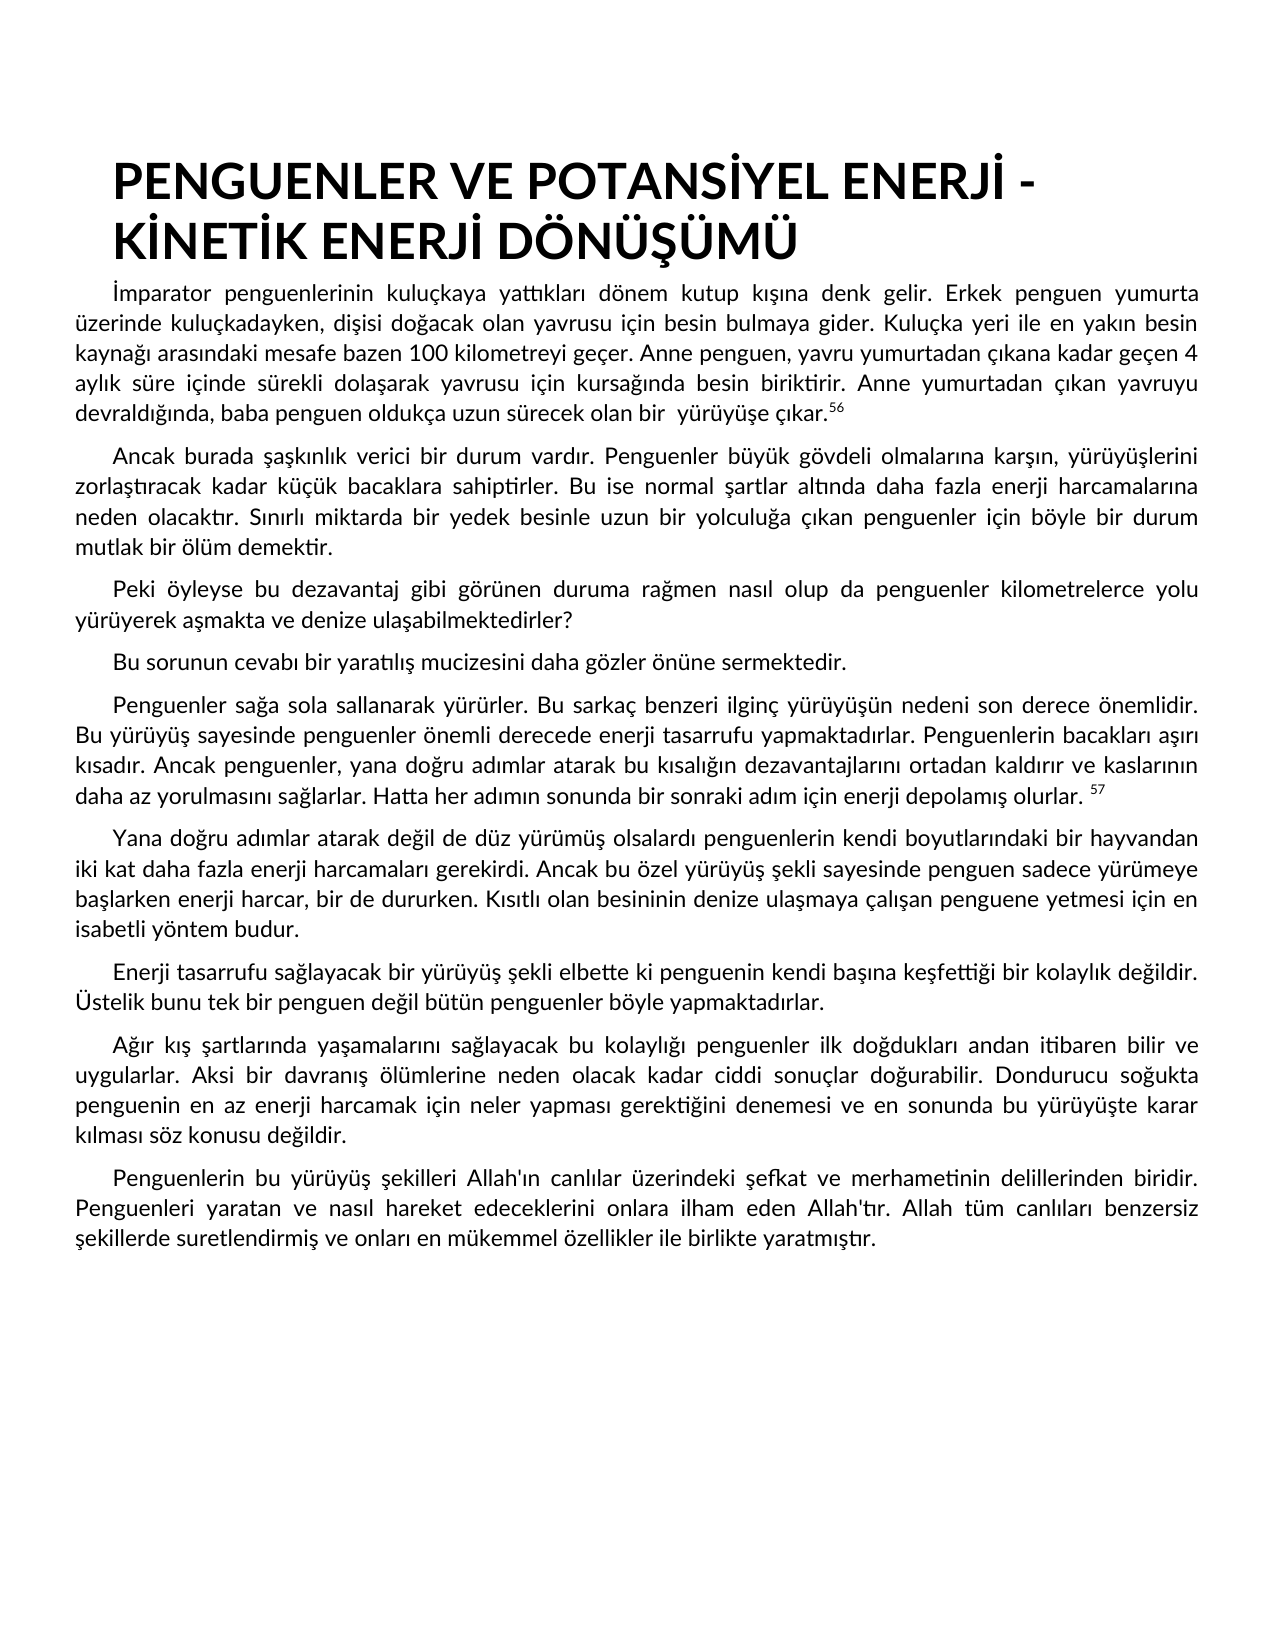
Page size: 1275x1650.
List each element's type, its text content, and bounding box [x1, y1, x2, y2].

text Penguenler sağa sola sallanarak yürürler. Bu sarkaç benzeri ilginç yürüyüşün nedeni son derece önemlidir. Bu yürüyüş sayesinde penguenler önemli derecede enerji tasarrufu yapmaktadırlar. Penguenlerin bacakları aşırı kısadır. Ancak penguenler, yana doğru adımlar atarak bu kısalığın dezavantajlarını ortadan kaldırır ve kaslarının daha az yorulmasını sağlarlar. Hatta her adımın sonunda bir sonraki adım için enerji depolamış olurlar. 57 [75, 691, 1200, 809]
text Peki öyleyse bu dezavantaj gibi görünen duruma rağmen nasıl olup da penguenler kilometrelerce yolu yürüyerek aşmakta ve denize ulaşabilmektedirler? [75, 575, 1200, 633]
subtitle PENGUENLER VE POTANSİYEL ENERJİ - KİNETİK ENERJİ DÖNÜŞÜMÜ [112, 150, 1200, 270]
text Penguenlerin bu yürüyüş şekilleri Allah'ın canlılar üzerindeki şefkat ve merhametinin delillerinden biridir. Penguenleri yaratan ve nasıl hareket edeceklerini onlara ilham eden Allah'tır. Allah tüm canlıları benzersiz şekillerde suretlendirmiş ve onları en mükemmel özellikler ile birlikte yaratmıştır. [75, 1164, 1200, 1252]
text Bu sorunun cevabı bir yaratılış mucizesini daha gözler önüne sermektedir. [75, 648, 1200, 676]
text Yana doğru adımlar atarak değil de düz yürümüş olsalardı penguenlerin kendi boyutlarındaki bir hayvandan iki kat daha fazla enerji harcamaları gerekirdi. Ancak bu özel yürüyüş şekli sayesinde penguen sadece yürümeye başlarken enerji harcar, bir de dururken. Kısıtlı olan besininin denize ulaşmaya çalışan penguene yetmesi için en isabetli yöntem budur. [75, 824, 1200, 942]
text Enerji tasarrufu sağlayacak bir yürüyüş şekli elbette ki penguenin kendi başına keşfettiği bir kolaylık değildir. Üstelik bunu tek bir penguen değil bütün penguenler böyle yapmaktadırlar. [75, 957, 1200, 1015]
text Ağır kış şartlarında yaşamalarını sağlayacak bu kolaylığı penguenler ilk doğdukları andan itibaren bilir ve uygularlar. Aksi bir davranış ölümlerine neden olacak kadar ciddi sonuçlar doğurabilir. Dondurucu soğukta penguenin en az enerji harcamak için neler yapması gerektiğini denemesi ve en sonunda bu yürüyüşte karar kılması söz konusu değildir. [75, 1030, 1200, 1148]
text Ancak burada şaşkınlık verici bir durum vardır. Penguenler büyük gövdeli olmalarına karşın, yürüyüşlerini zorlaştıracak kadar küçük bacaklara sahiptirler. Bu ise normal şartlar altında daha fazla enerji harcamalarına neden olacaktır. Sınırlı miktarda bir yedek besinle uzun bir yolculuğa çıkan penguenler için böyle bir durum mutlak bir ölüm demektir. [75, 442, 1200, 560]
text İmparator penguenlerinin kuluçkaya yattıkları dönem kutup kışına denk gelir. Erkek penguen yumurta üzerinde kuluçkadayken, dişisi doğacak olan yavrusu için besin bulmaya gider. Kuluçka yeri ile en yakın besin kaynağı arasındaki mesafe bazen 100 kilometreyi geçer. Anne penguen, yavru yumurtadan çıkana kadar geçen 4 aylık süre içinde sürekli dolaşarak yavrusu için kursağında besin biriktirir. Anne yumurtadan çıkan yavruyu devraldığında, baba penguen oldukça uzun sürecek olan bir yürüyüşe çıkar.56 [75, 278, 1200, 427]
